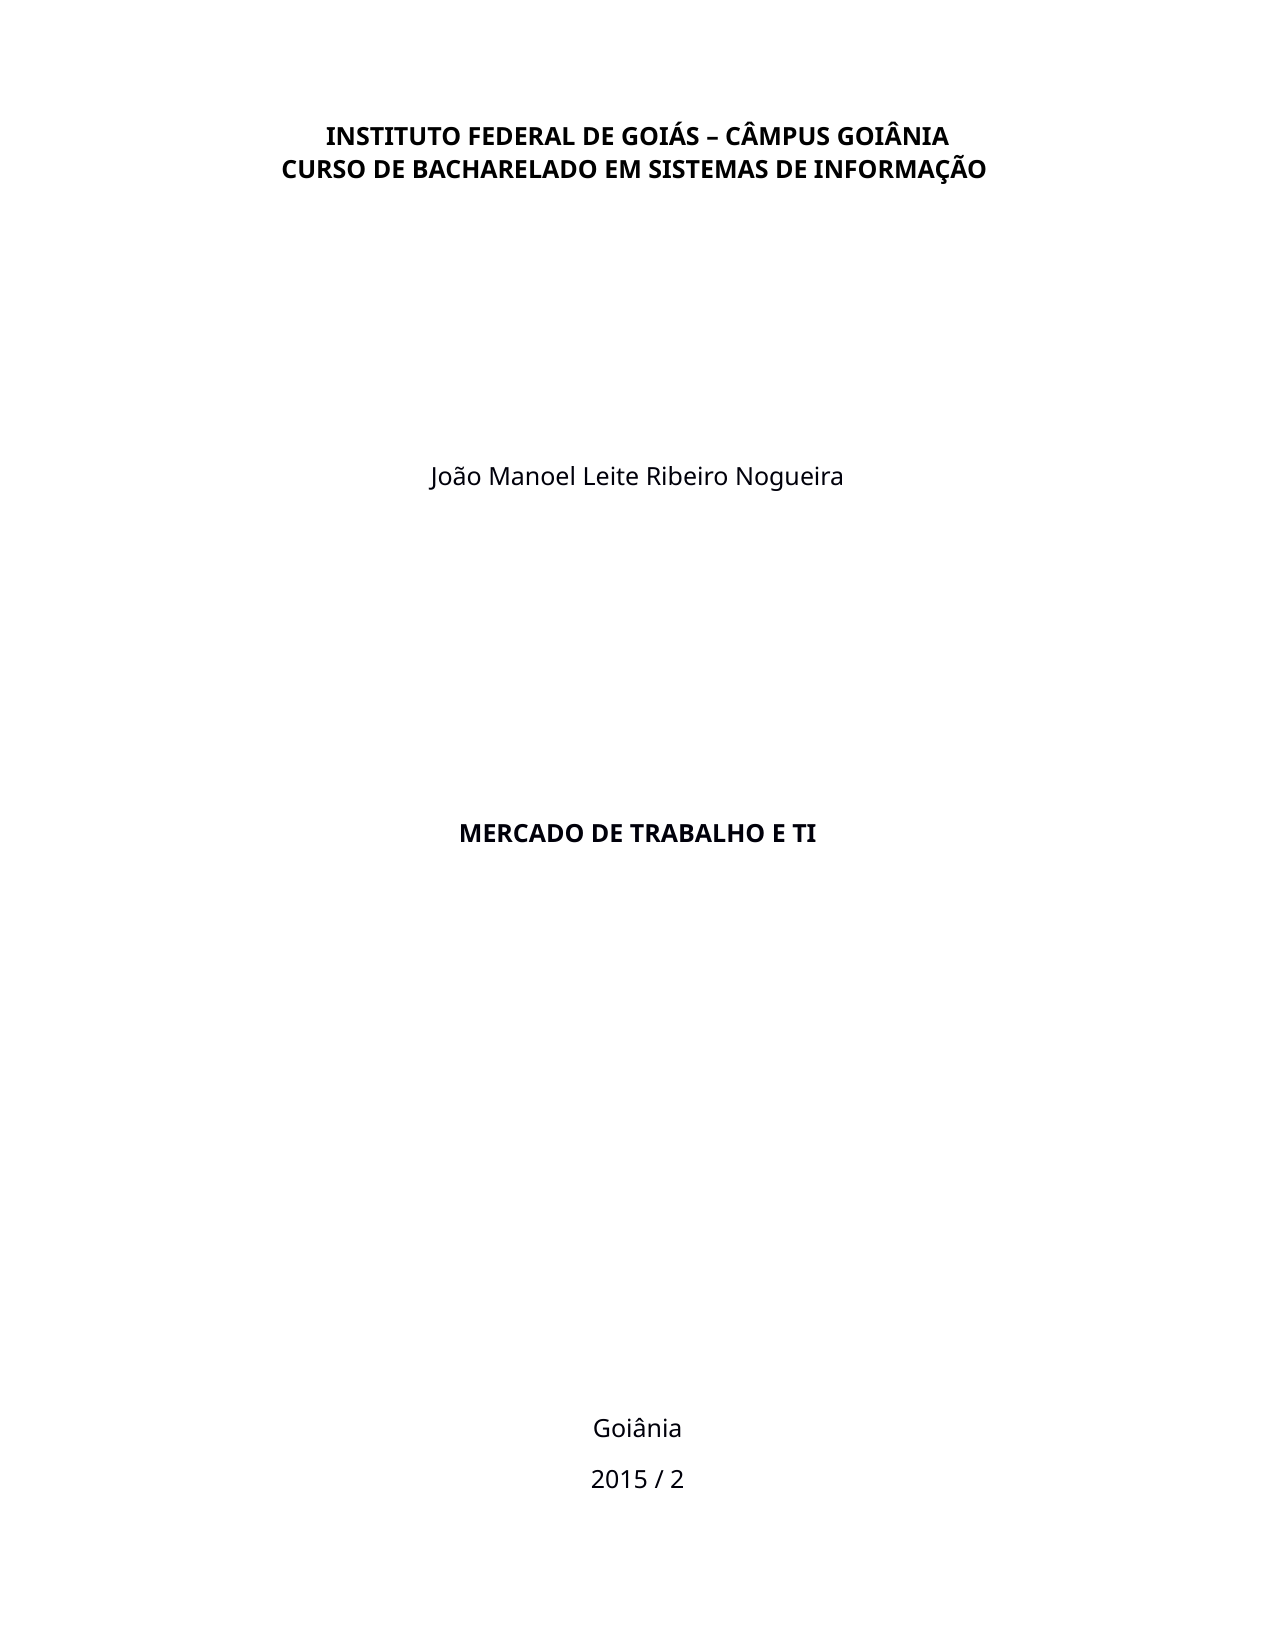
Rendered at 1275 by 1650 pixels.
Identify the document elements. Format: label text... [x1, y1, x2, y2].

subtitle CURSO DE BACHARELADO EM SISTEMAS DE INFORMAÇÃO [118, 152, 1157, 186]
subtitle INSTITUTO FEDERAL DE GOIÁS – CÂMPUS GOIÂNIA [118, 118, 1157, 152]
text 2015 / 2 [118, 1462, 1157, 1496]
text João Manoel Leite Ribeiro Nogueira [118, 458, 1157, 493]
text MERCADO DE TRABALHO E TI [118, 816, 1157, 850]
text Goiânia [118, 1411, 1157, 1445]
